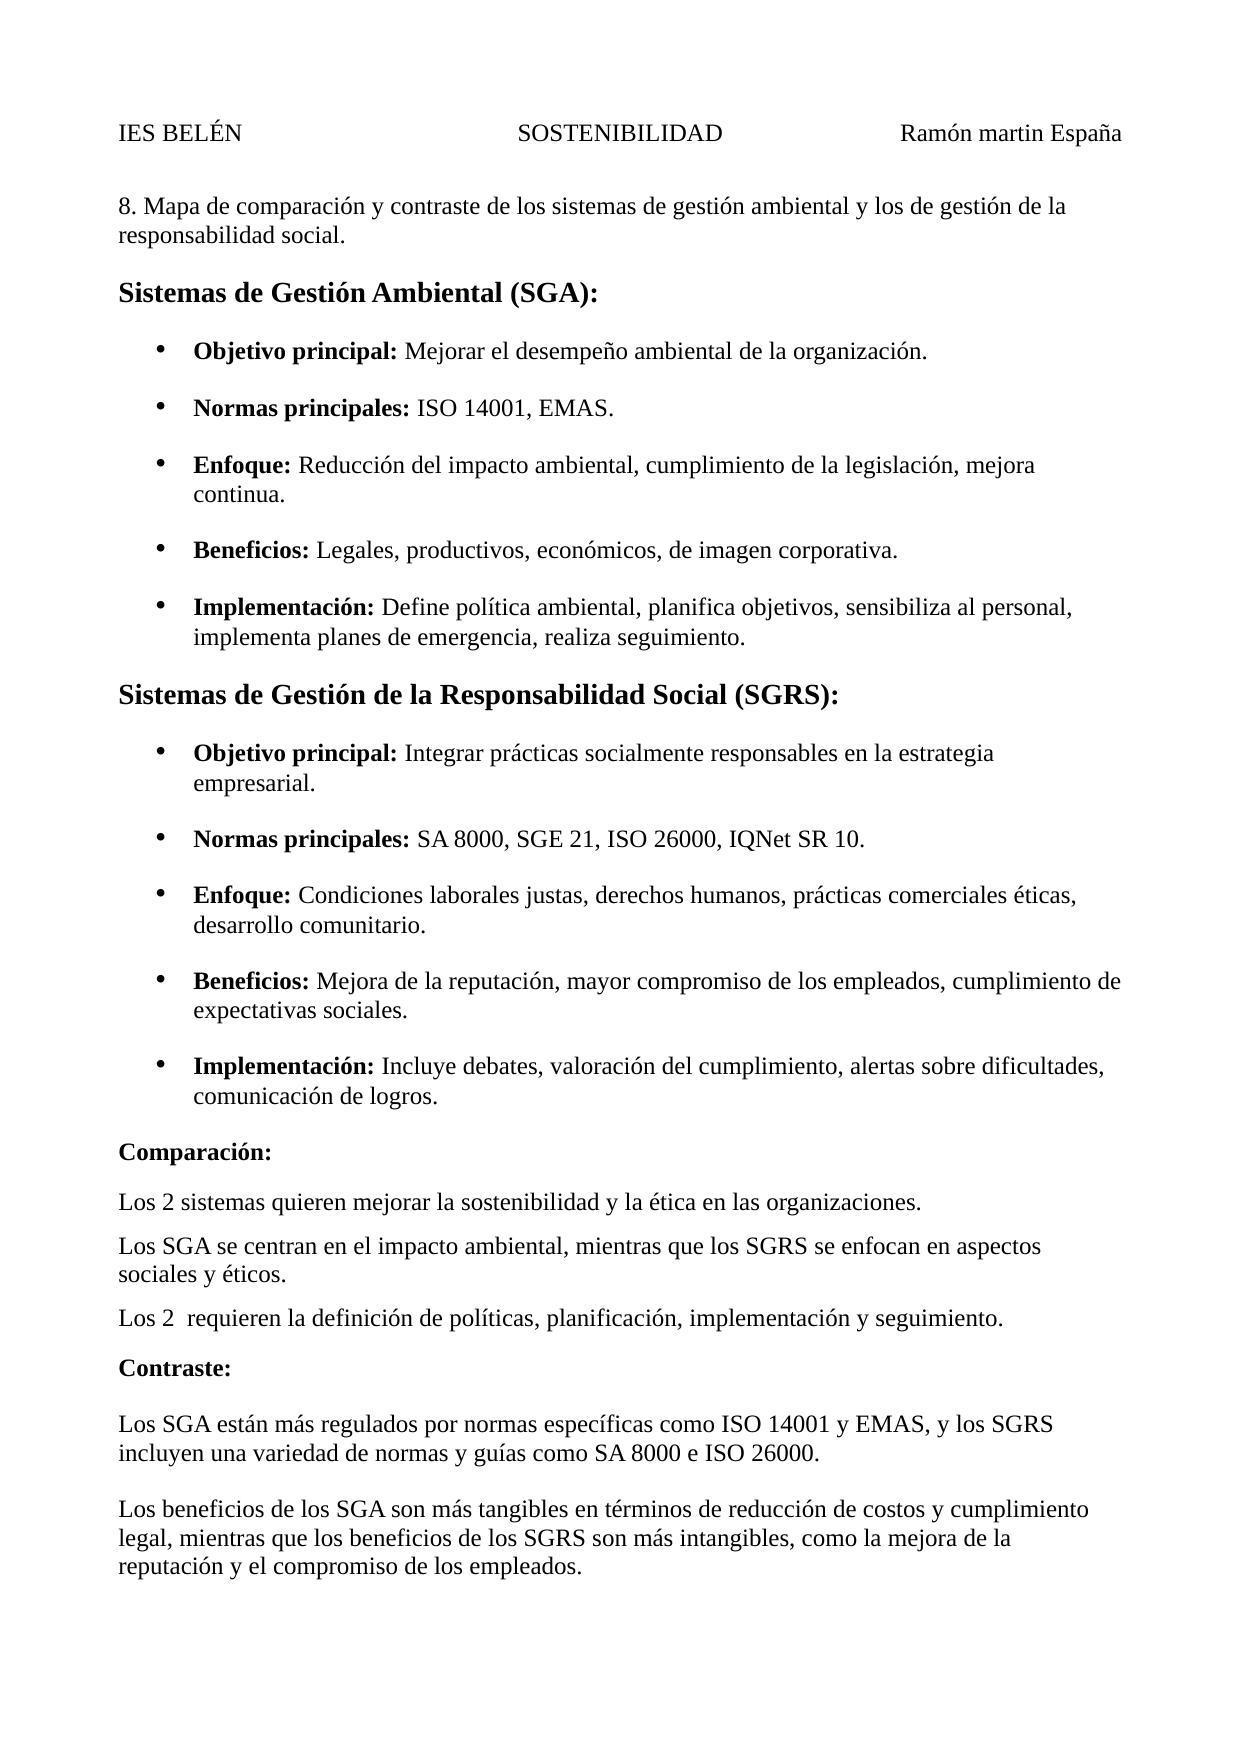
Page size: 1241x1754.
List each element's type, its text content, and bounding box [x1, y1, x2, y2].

subtitle Los beneficios de los SGA son más tangibles en términos de reducción de costos y cumplimiento legal, mientras que los beneficios de los SGRS son más intangibles, como la mejora de la reputación y el compromiso de los empleados. [118, 1494, 1122, 1580]
subtitle Implementación: Define política ambiental, planifica objetivos, sensibiliza al personal, implementa planes de emergencia, realiza seguimiento. [156, 592, 1122, 650]
subtitle Enfoque: Reducción del impacto ambiental, cumplimiento de la legislación, mejora continua. [156, 450, 1122, 508]
subtitle Sistemas de Gestión Ambiental (SGA): [118, 276, 1122, 309]
subtitle Normas principales: SA 8000, SGE 21, ISO 26000, IQNet SR 10. [156, 824, 1122, 853]
subtitle Beneficios: Mejora de la reputación, mayor compromiso de los empleados, cumplimiento de expectativas sociales. [156, 966, 1122, 1024]
subtitle 8. Mapa de comparación y contraste de los sistemas de gestión ambiental y los de gestión de la responsabilidad social. [118, 191, 1122, 248]
subtitle Los 2 requieren la definición de políticas, planificación, implementación y seguimiento. [118, 1303, 1122, 1332]
subtitle Beneficios: Legales, productivos, económicos, de imagen corporativa. [156, 535, 1122, 565]
subtitle Sistemas de Gestión de la Responsabilidad Social (SGRS): [118, 677, 1122, 711]
subtitle Los 2 sistemas quieren mejorar la sostenibilidad y la ética en las organizaciones. [118, 1187, 1122, 1216]
subtitle Contraste: [118, 1353, 1122, 1382]
subtitle Comparación: [118, 1137, 1122, 1166]
subtitle Normas principales: ISO 14001, EMAS. [156, 393, 1122, 423]
subtitle Los SGA están más regulados por normas específicas como ISO 14001 y EMAS, y los SGRS incluyen una variedad de normas y guías como SA 8000 e ISO 26000. [118, 1409, 1122, 1467]
subtitle Objetivo principal: Mejorar el desempeño ambiental de la organización. [156, 336, 1122, 366]
subtitle Enfoque: Condiciones laborales justas, derechos humanos, prácticas comerciales éticas, desarrollo comunitario. [156, 880, 1122, 939]
subtitle Objetivo principal: Integrar prácticas socialmente responsables en la estrategia empresarial. [156, 738, 1122, 797]
subtitle Los SGA se centran en el impacto ambiental, mientras que los SGRS se enfocan en aspectos sociales y éticos. [118, 1231, 1122, 1288]
subtitle Implementación: Incluye debates, valoración del cumplimiento, alertas sobre dificultades, comunicación de logros. [156, 1051, 1122, 1110]
